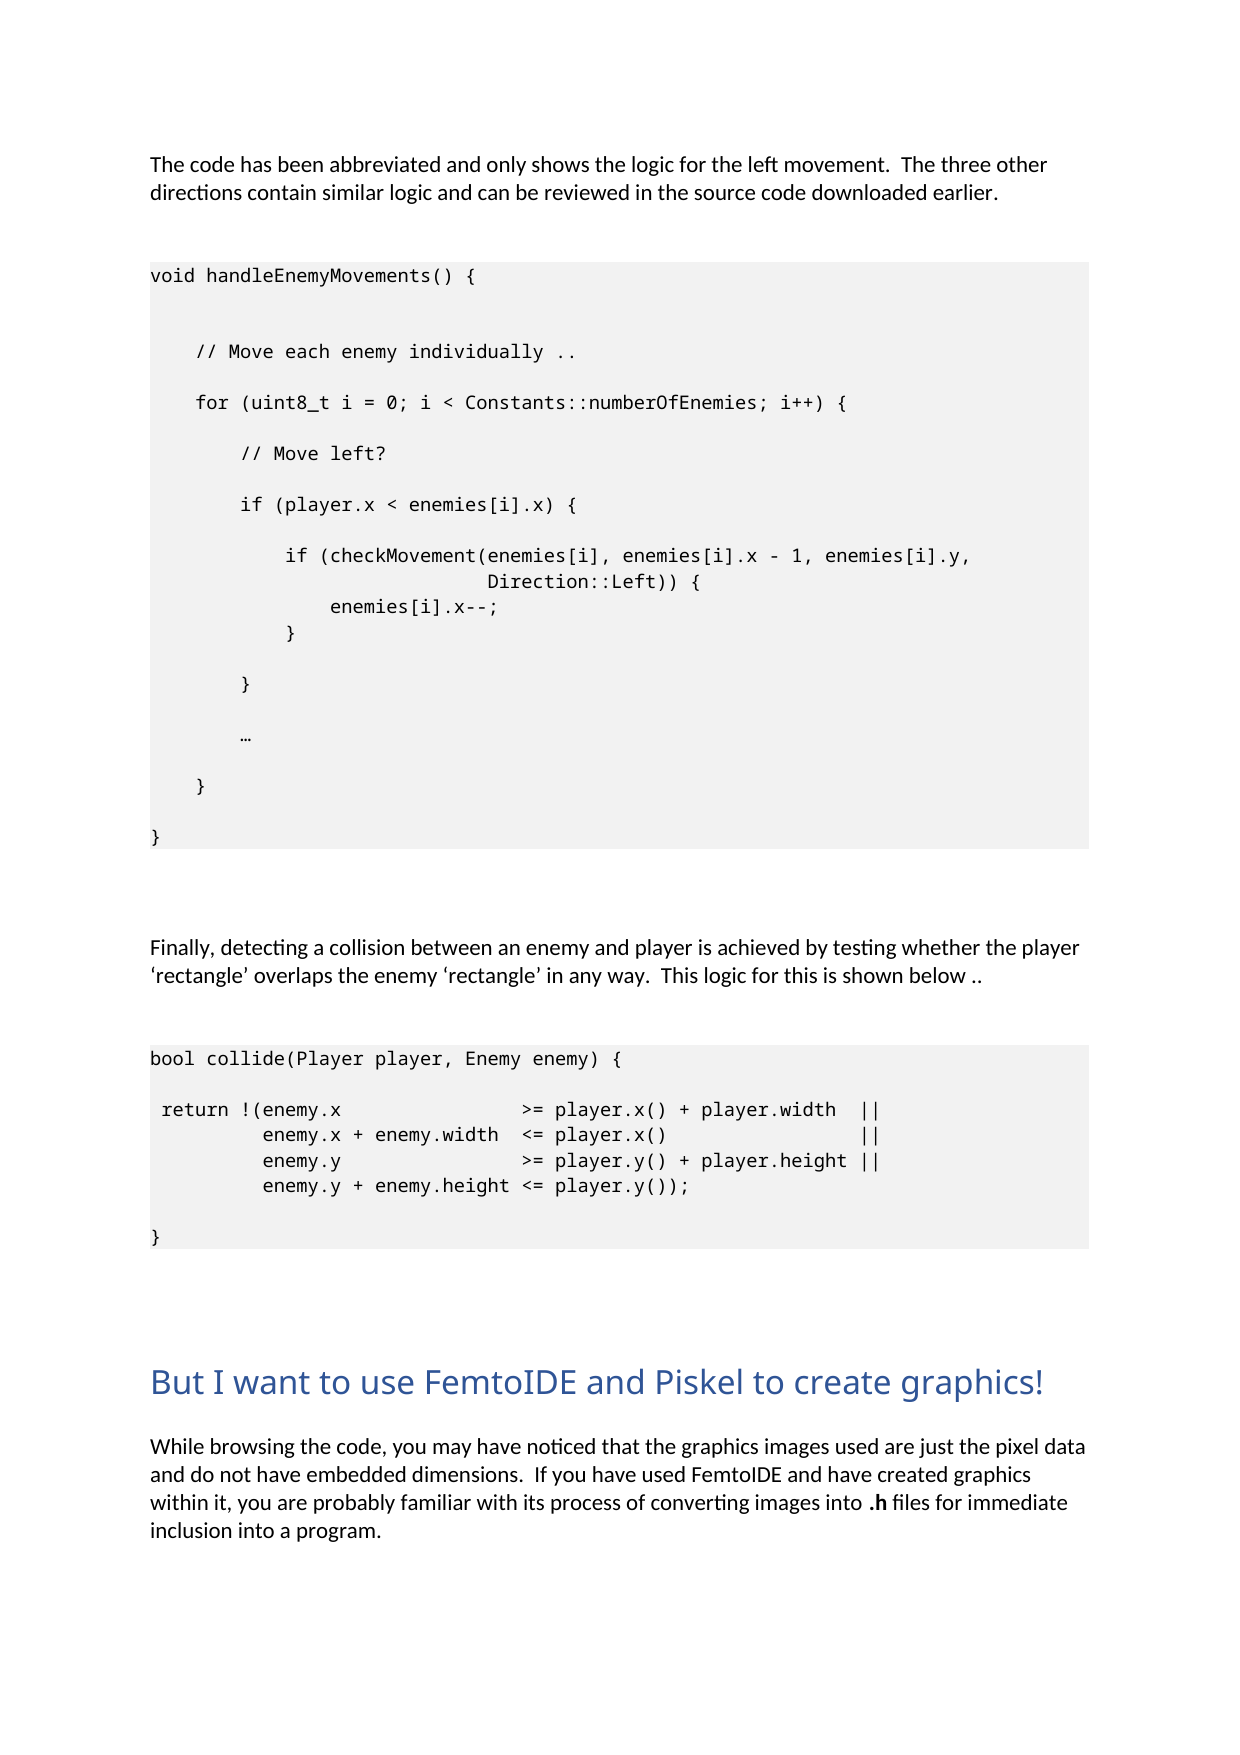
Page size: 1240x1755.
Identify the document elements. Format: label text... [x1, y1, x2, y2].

text void handleEnemyMovements() { [150, 262, 1089, 288]
text } [150, 823, 1089, 849]
text return !(enemy.x >= player.x() + player.width || [150, 1096, 1089, 1122]
text if (checkMovement(enemies[i], enemies[i].x - 1, enemies[i].y, [150, 543, 1089, 568]
text } [150, 772, 1089, 798]
text bool collide(Player player, Enemy enemy) { [150, 1045, 1089, 1071]
text … [150, 721, 1089, 747]
text enemy.y >= player.y() + player.height || [150, 1147, 1089, 1173]
text enemy.x + enemy.width <= player.x() || [150, 1122, 1089, 1147]
text enemy.y + enemy.height <= player.y()); [150, 1173, 1089, 1198]
text // Move each enemy individually .. [150, 339, 1089, 364]
text While browsing the code, you may have noticed that the graphics images used are just the pixel data and do not have embedded dimensions. If you have used FemtoIDE and have created graphics within it, you are probably familiar with its process of converting images into .h files for immediate inclusion into a program. [150, 1432, 1089, 1544]
text // Move left? [150, 441, 1089, 466]
text for (uint8_t i = 0; i < Constants::numberOfEnemies; i++) { [150, 390, 1089, 415]
text } [150, 670, 1089, 696]
text The code has been abbreviated and only shows the logic for the left movement. The three other directions contain similar logic and can be reviewed in the source code downloaded earlier. [150, 150, 1089, 206]
text Direction::Left)) { [150, 568, 1089, 594]
text enemies[i].x--; [150, 594, 1089, 619]
subtitle But I want to use FemtoIDE and Piskel to create graphics! [150, 1358, 1089, 1404]
text if (player.x < enemies[i].x) { [150, 492, 1089, 517]
text } [150, 619, 1089, 645]
text Finally, detecting a collision between an enemy and player is achieved by testing whether the player ‘rectangle’ overlaps the enemy ‘rectangle’ in any way. This logic for this is shown below .. [150, 933, 1089, 989]
text } [150, 1224, 1089, 1249]
